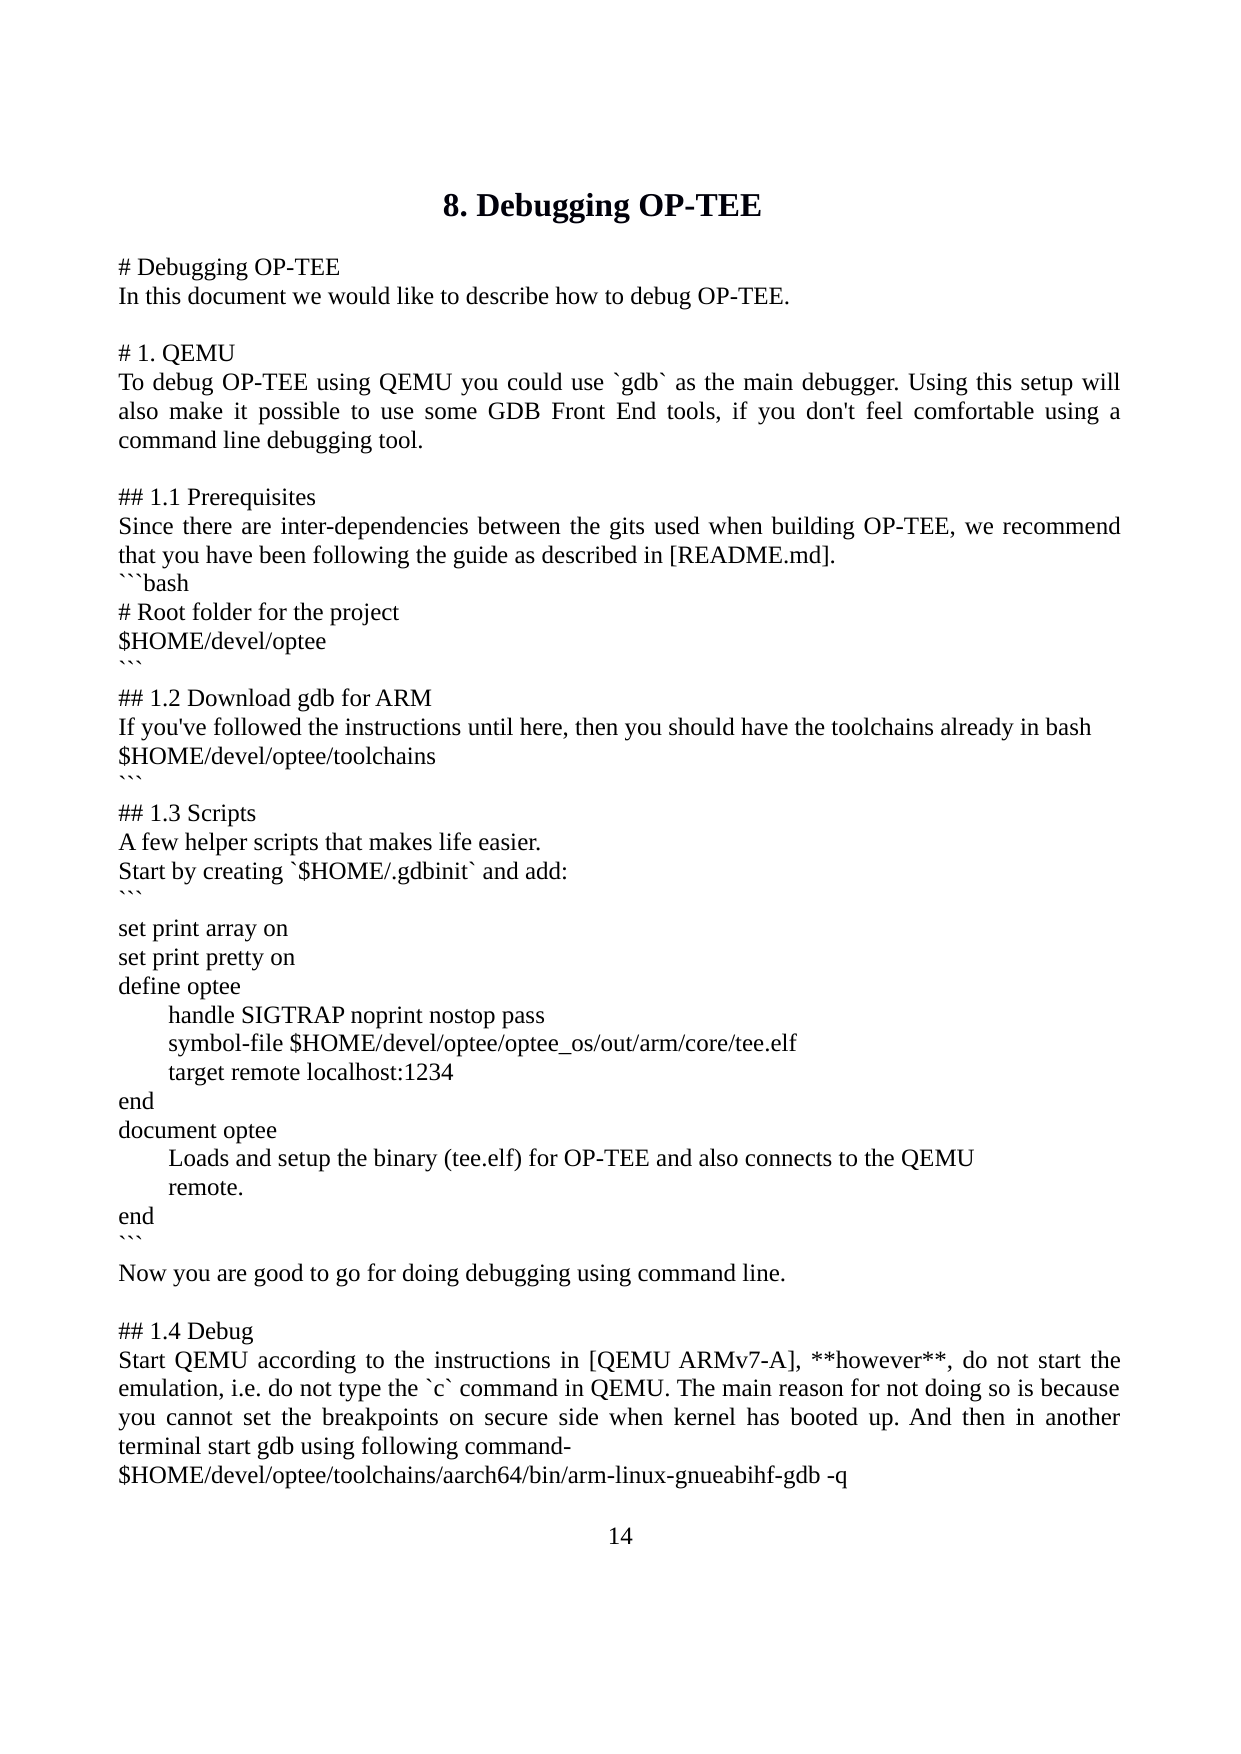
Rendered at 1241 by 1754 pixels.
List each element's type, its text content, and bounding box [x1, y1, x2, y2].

title $HOME/devel/optee/toolchains [118, 741, 1122, 770]
title Start by creating `$HOME/.gdbinit` and add: [118, 856, 1122, 885]
title $HOME/devel/optee [118, 626, 1122, 655]
title symbol-file $HOME/devel/optee/optee_os/out/arm/core/tee.elf [118, 1028, 1122, 1057]
title end [118, 1086, 1122, 1115]
title ## 1.4 Debug [118, 1316, 1122, 1345]
title A few helper scripts that makes life easier. [118, 827, 1122, 856]
title To debug OP-TEE using QEMU you could use `gdb` as the main debugger. Using this setup will also make it possible to use some GDB Front End tools, if you don't feel comfortable using a command line debugging tool. [118, 367, 1122, 453]
title ## 1.2 Download gdb for ARM [118, 683, 1122, 712]
title end [118, 1201, 1122, 1230]
title Loads and setup the binary (tee.elf) for OP-TEE and also connects to the QEMU [118, 1143, 1122, 1172]
title # 1. QEMU [118, 338, 1122, 367]
title set print pretty on [118, 942, 1122, 971]
title Start QEMU according to the instructions in [QEMU ARMv7-A], **however**, do not start the emulation, i.e. do not type the `c` command in QEMU. The main reason for not doing so is because you cannot set the breakpoints on secure side when kernel has booted up. And then in another terminal start gdb using following command- [118, 1345, 1122, 1460]
title ``` [118, 655, 1122, 683]
title # Root folder for the project [118, 597, 1122, 626]
title If you've followed the instructions until here, then you should have the toolchains already in bash [118, 712, 1122, 741]
title # Debugging OP-TEE [118, 252, 1122, 281]
title set print array on [118, 913, 1122, 942]
title ``` [118, 1230, 1122, 1258]
title handle SIGTRAP noprint nostop pass [118, 1000, 1122, 1028]
title define optee [118, 971, 1122, 1000]
title remote. [118, 1172, 1122, 1201]
title Now you are good to go for doing debugging using command line. [118, 1258, 1122, 1287]
title $HOME/devel/optee/toolchains/aarch64/bin/arm-linux-gnueabihf-gdb -q [118, 1460, 1122, 1488]
title document optee [118, 1115, 1122, 1143]
title ## 1.3 Scripts [118, 798, 1122, 827]
subtitle 8. Debugging OP-TEE [83, 185, 1122, 223]
title Since there are inter-dependencies between the gits used when building OP-TEE, we recommend that you have been following the guide as described in [README.md]. [118, 511, 1122, 568]
title ## 1.1 Prerequisites [118, 482, 1122, 511]
title ``` [118, 885, 1122, 913]
title In this document we would like to describe how to debug OP-TEE. [118, 281, 1122, 310]
title ```bash [118, 568, 1122, 597]
title ``` [118, 770, 1122, 798]
title target remote localhost:1234 [118, 1057, 1122, 1086]
